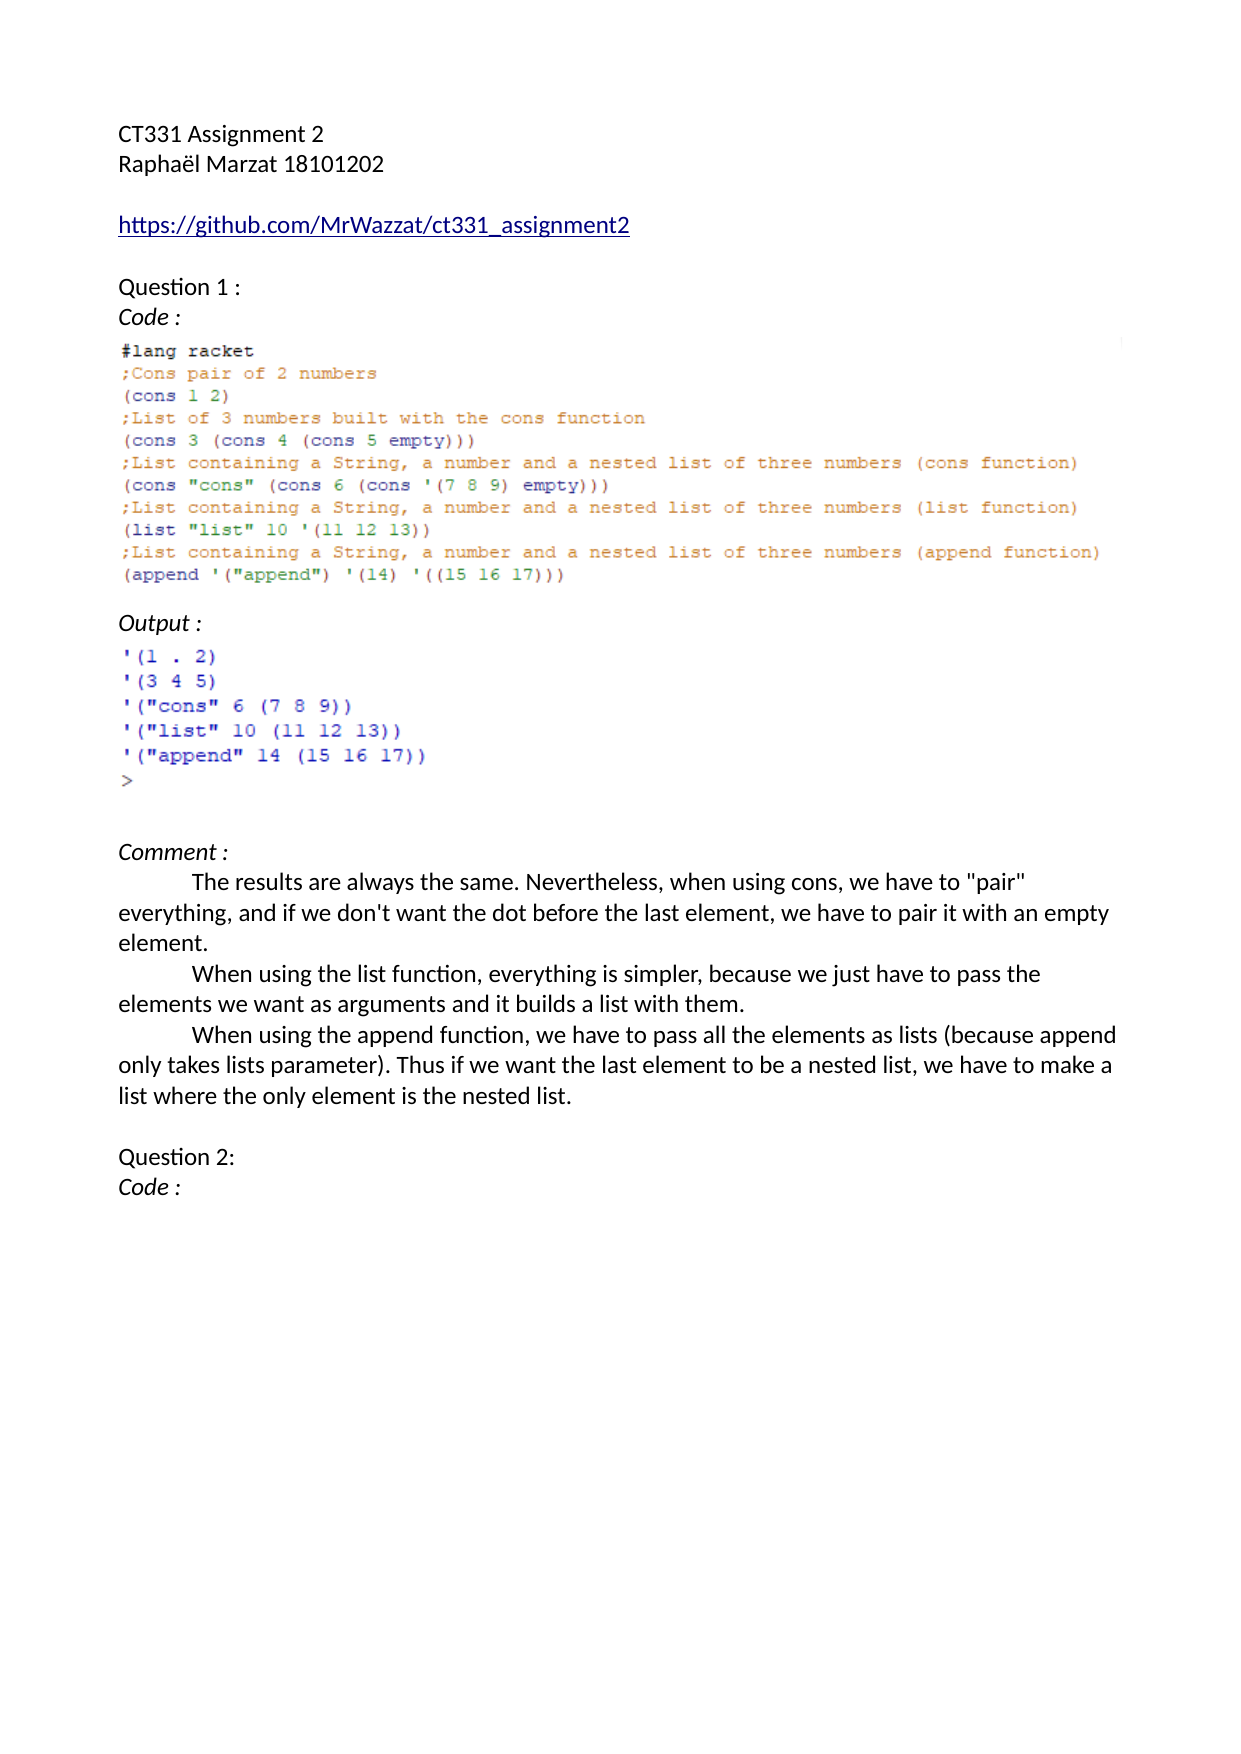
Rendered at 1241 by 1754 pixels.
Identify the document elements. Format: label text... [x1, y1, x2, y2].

text [118, 332, 1122, 337]
text [118, 638, 1122, 645]
picture [118, 645, 1123, 836]
text CT331 Assignment 2 [118, 118, 1122, 149]
text Raphaël Marzat 18101202 [118, 149, 1122, 179]
text Code : [118, 301, 1122, 332]
text Question 1 : [118, 271, 1122, 301]
text Output : [118, 608, 1122, 638]
text Code : [118, 1172, 1122, 1202]
text https://github.com/MrWazzat/ct331_assignment2 [118, 210, 1122, 240]
text Question 2: [118, 1141, 1122, 1172]
text When using the list function, everything is simpler, because we just have to pass the elements we want as arguments and it builds a list with them. [118, 958, 1122, 1019]
text The results are always the same. Nevertheless, when using cons, we have to "pair" everything, and if we don't want the dot before the last element, we have to pair it with an empty element. [118, 866, 1122, 958]
text Comment : [118, 836, 1122, 866]
picture [118, 337, 1123, 608]
text When using the append function, we have to pass all the elements as lists (because append only takes lists parameter). Thus if we want the last element to be a nested list, we have to make a list where the only element is the nested list. [118, 1019, 1122, 1111]
